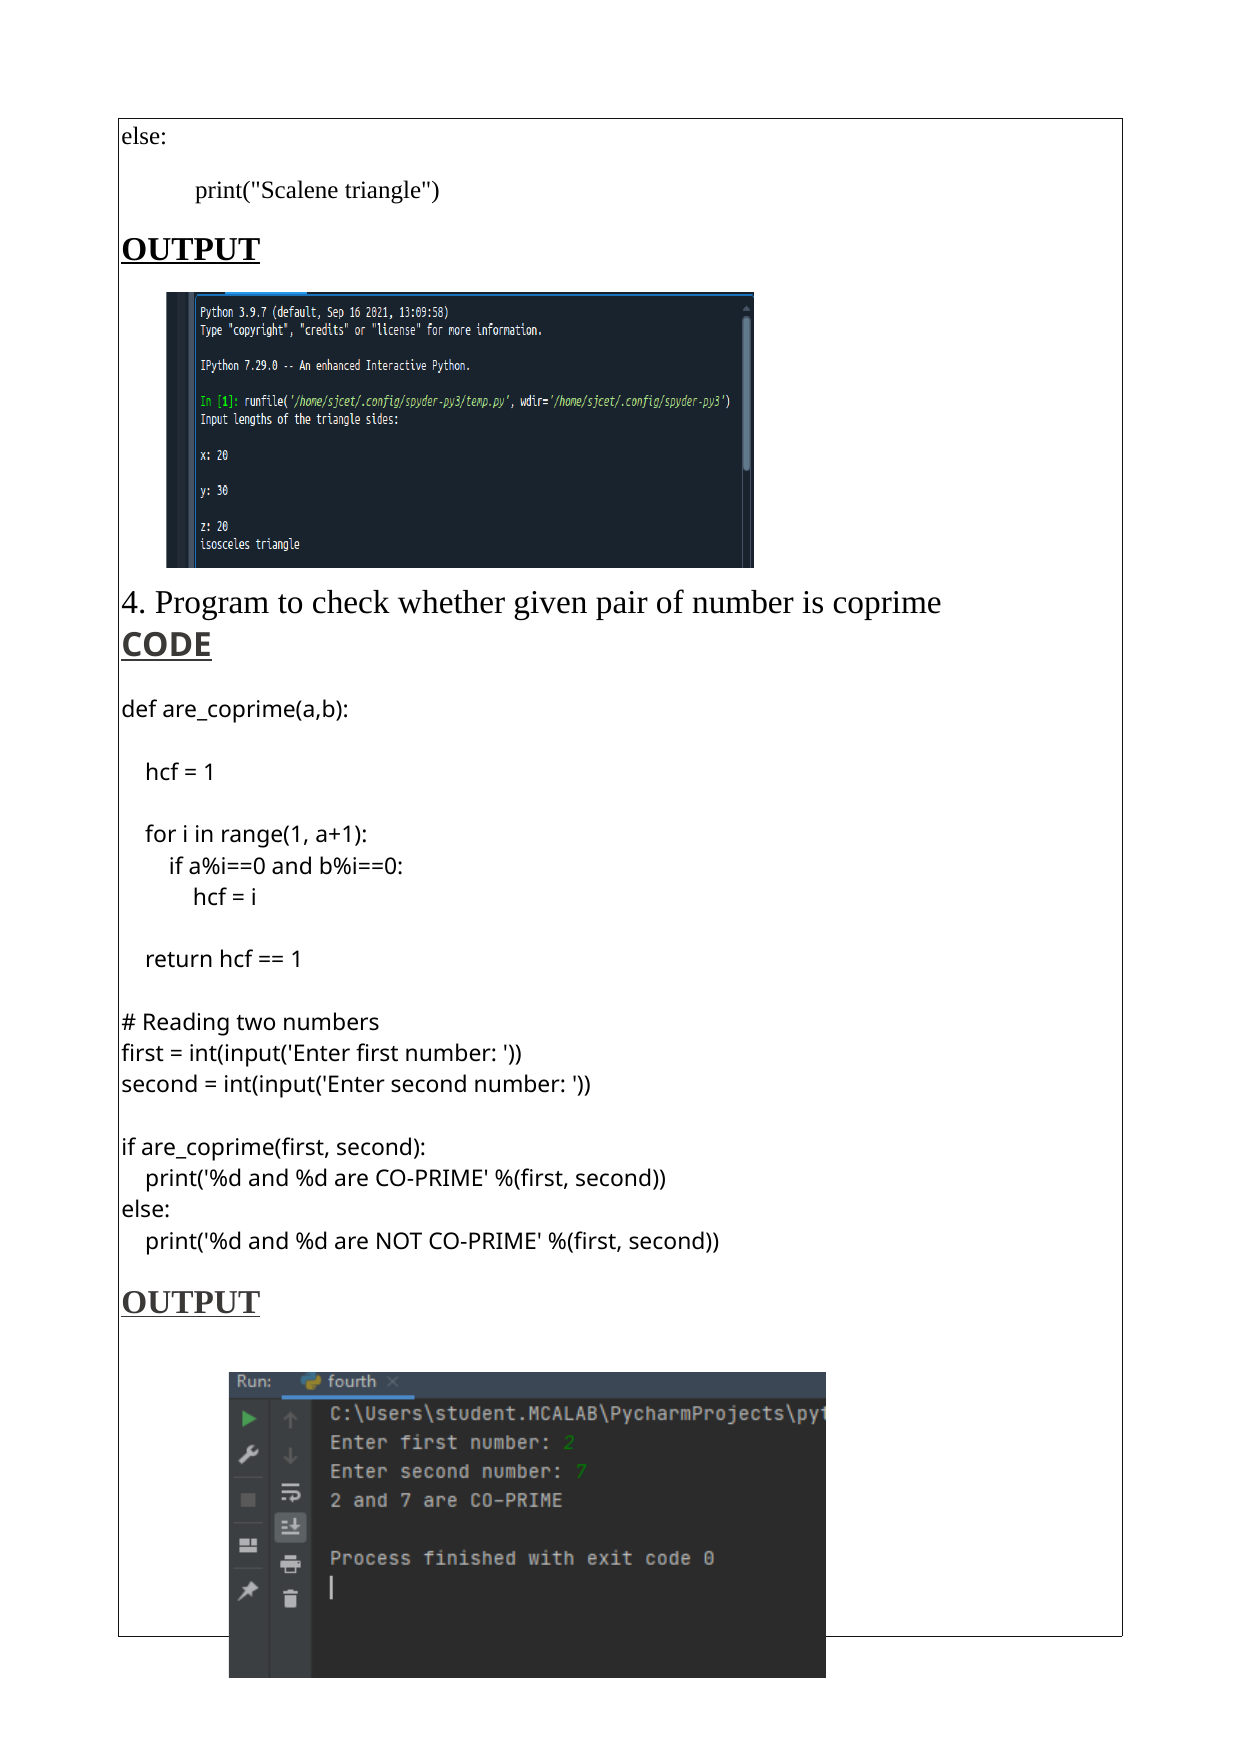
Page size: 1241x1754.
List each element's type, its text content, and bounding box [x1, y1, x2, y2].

text else: [121, 121, 1119, 150]
text 4. Program to check whether given pair of number is coprime [121, 582, 1119, 620]
text CODE [121, 620, 1119, 666]
text OUTPUT [121, 229, 1119, 267]
text OUTPUT [121, 1282, 1119, 1321]
text def are_coprime(a,b): hcf = 1 for i in range(1, a+1): if a%i==0 and b%i==0: hcf = i return hcf == 1 # Reading two numbers first = int(input('Enter first number: ')) second = int(input('Enter second number: ')) if are_coprime(first, second): print('%d and %d are CO-PRIME' %(first, second)) else: print('%d and %d are NOT CO-PRIME' %(first, second)) [121, 693, 1119, 1256]
picture [228, 1372, 826, 1678]
text print("Scalene triangle") [121, 175, 1119, 204]
